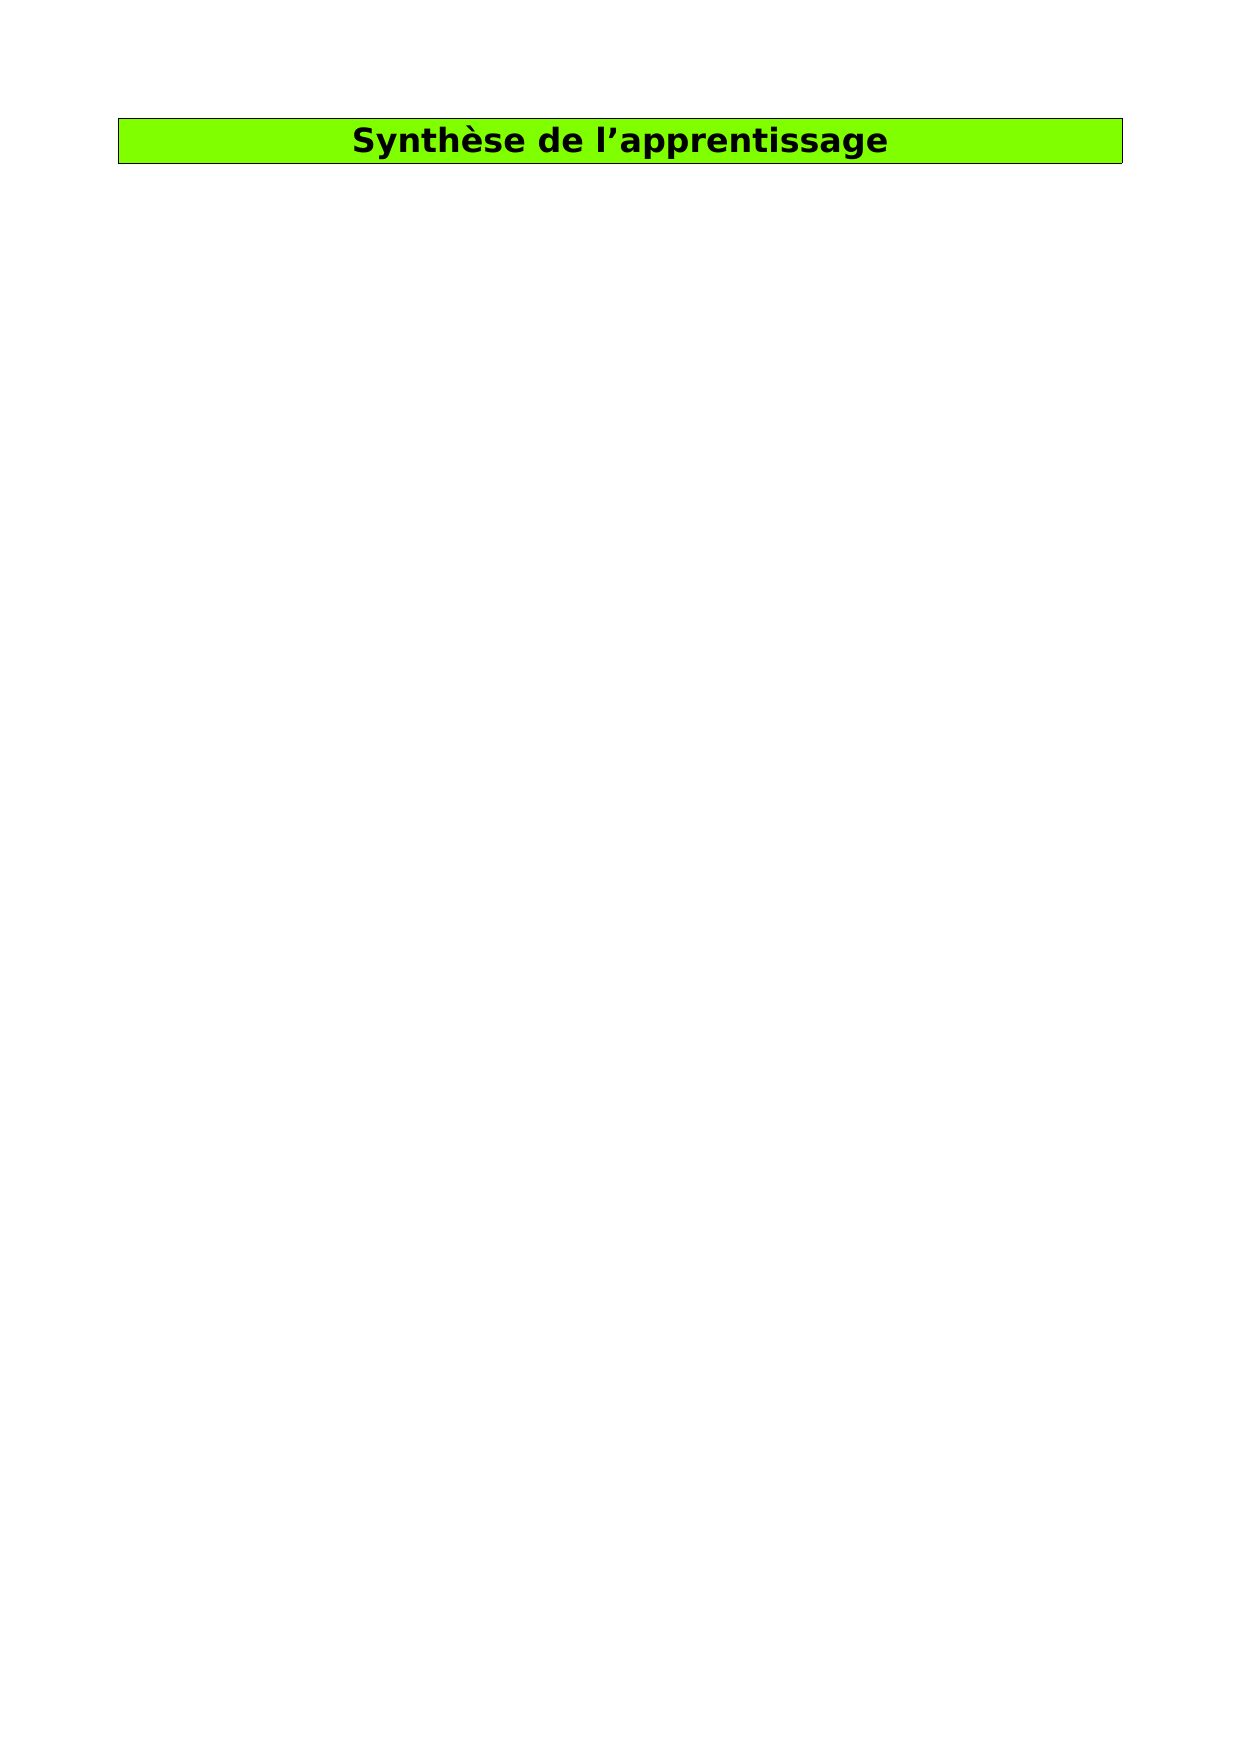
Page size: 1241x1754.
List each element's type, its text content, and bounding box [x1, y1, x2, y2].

text Synthèse de l’apprentissage [119, 119, 1122, 163]
